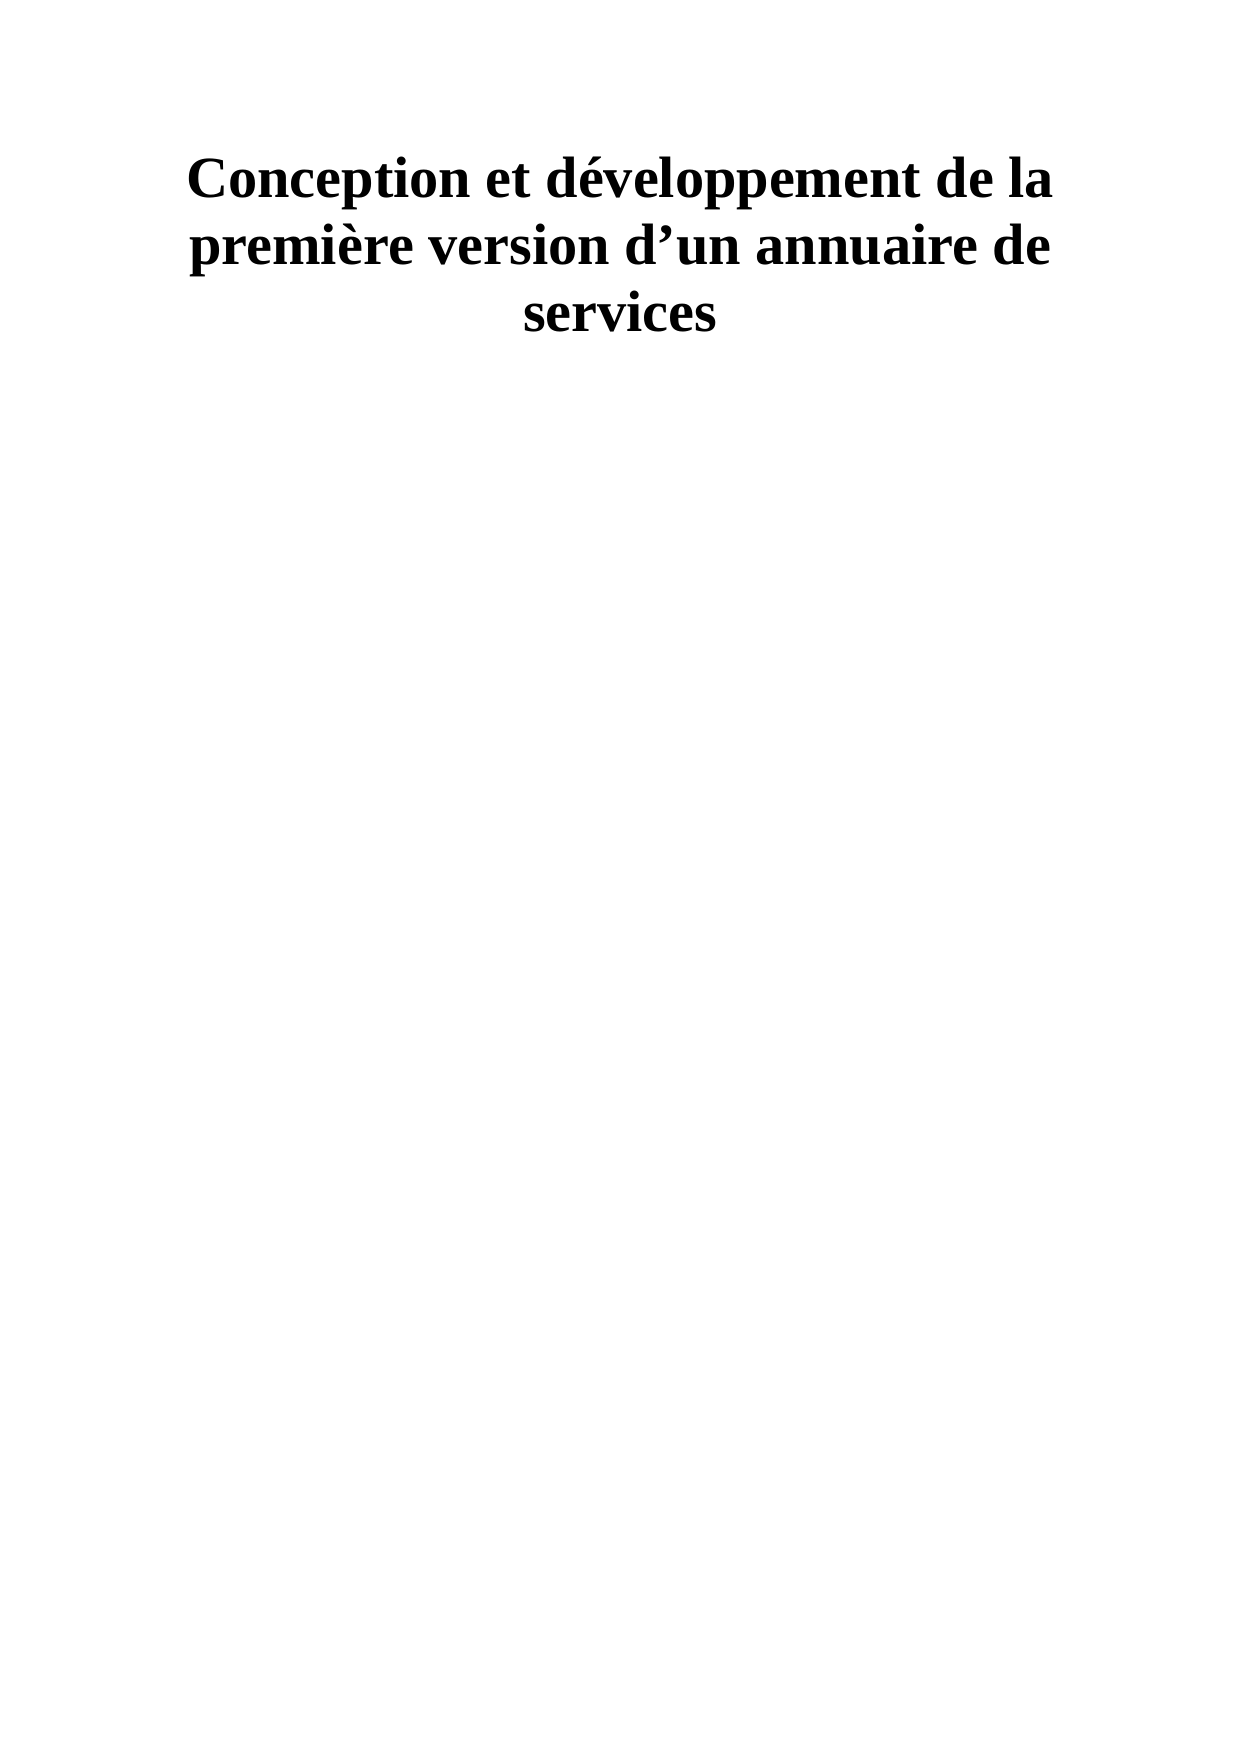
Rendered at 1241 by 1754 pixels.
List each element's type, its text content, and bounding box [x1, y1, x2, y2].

title Conception et développement de la première version d’un annuaire de services [118, 143, 1122, 344]
